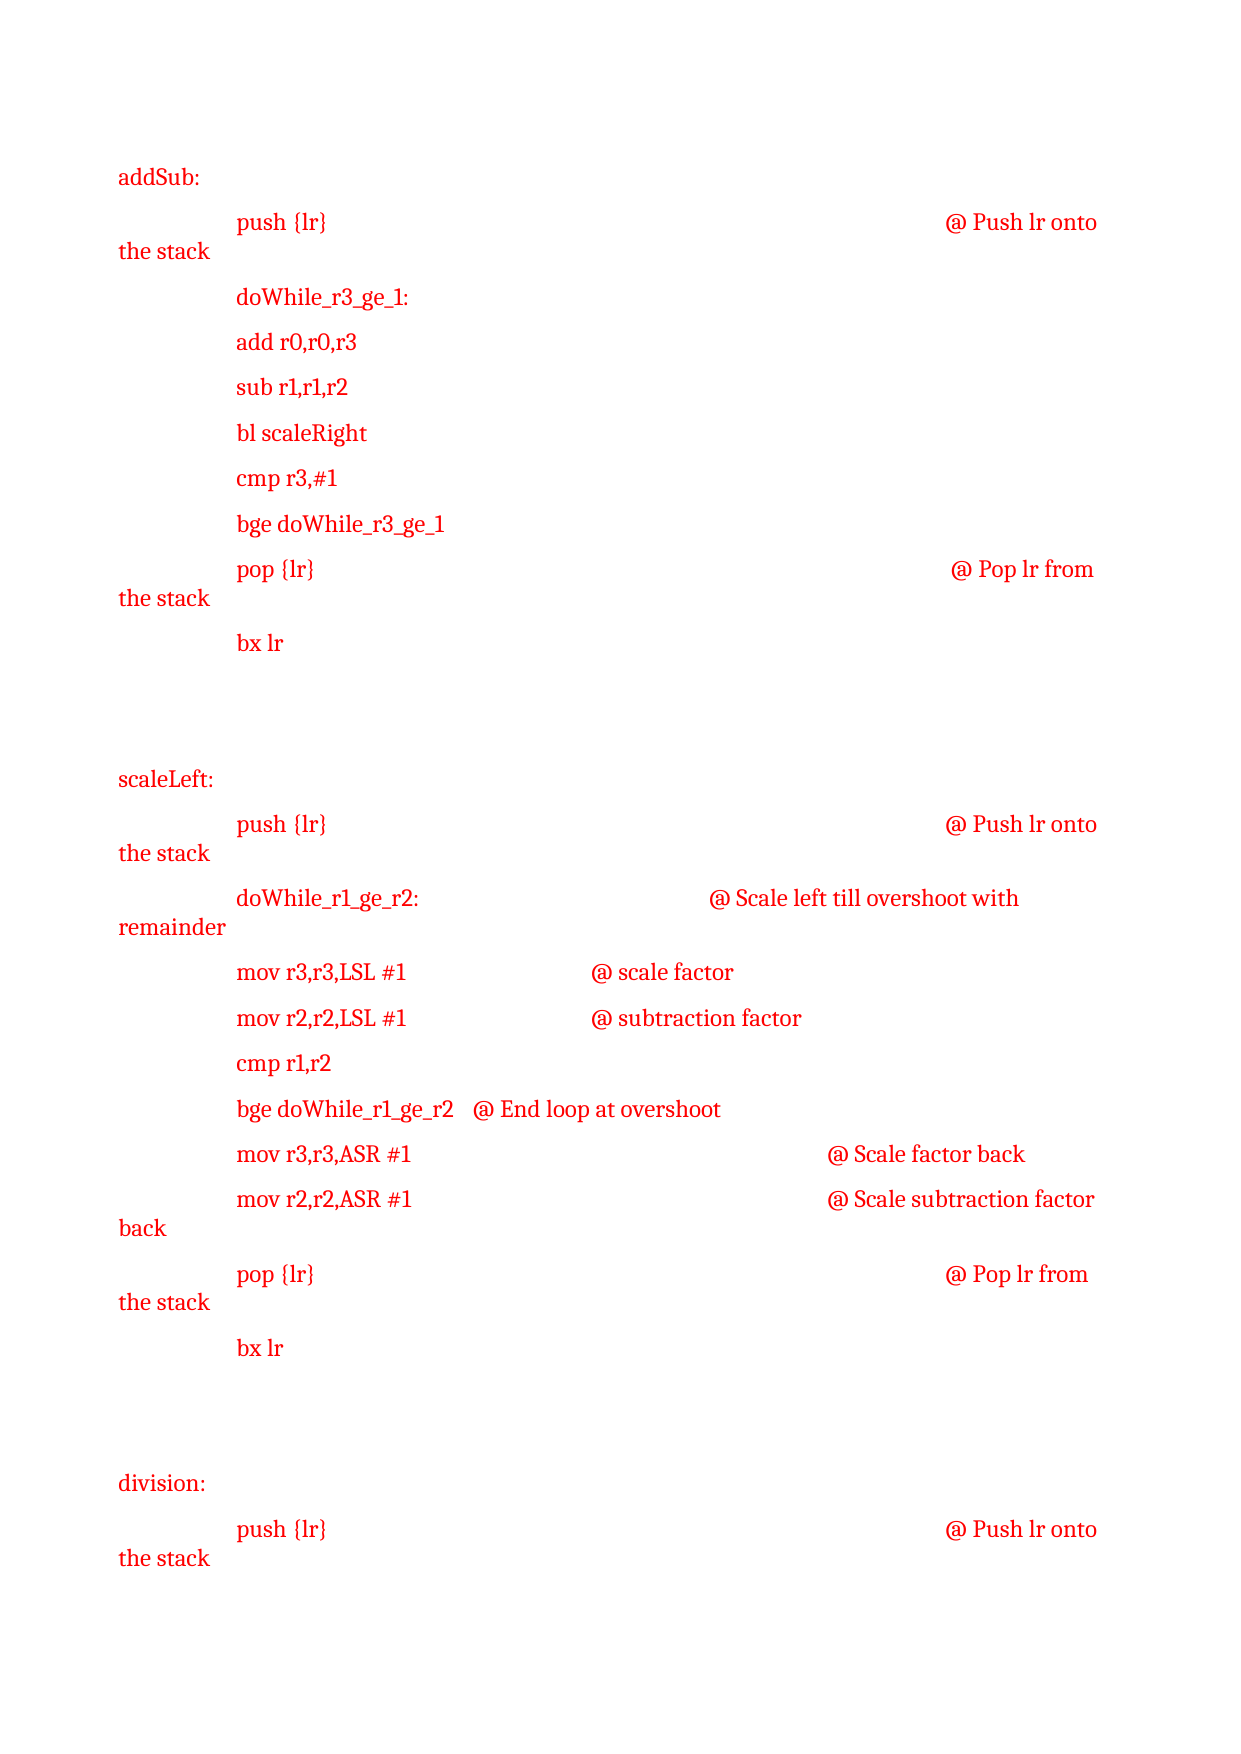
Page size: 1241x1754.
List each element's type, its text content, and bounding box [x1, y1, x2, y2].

text push {lr} @ Push lr onto the stack [118, 810, 1122, 867]
text bl scaleRight [118, 419, 1122, 447]
text division: [118, 1469, 1122, 1498]
text addSub: [118, 163, 1122, 192]
text cmp r1,r2 [118, 1049, 1122, 1078]
text mov r3,r3,LSL #1 @ scale factor [118, 958, 1122, 987]
text pop {lr} @ Pop lr from the stack [118, 1259, 1122, 1317]
text scaleLeft: [118, 764, 1122, 793]
text doWhile_r1_ge_r2: @ Scale left till overshoot with remainder [118, 884, 1122, 942]
text cmp r3,#1 [118, 464, 1122, 493]
text pop {lr} @ Pop lr from the stack [118, 555, 1122, 612]
text add r0,r0,r3 [118, 328, 1122, 357]
text doWhile_r3_ge_1: [118, 282, 1122, 311]
text sub r1,r1,r2 [118, 373, 1122, 402]
text push {lr} @ Push lr onto the stack [118, 208, 1122, 266]
text bx lr [118, 629, 1122, 658]
text mov r2,r2,LSL #1 @ subtraction factor [118, 1004, 1122, 1032]
text push {lr} @ Push lr onto the stack [118, 1515, 1122, 1572]
text mov r2,r2,ASR #1 @ Scale subtraction factor back [118, 1185, 1122, 1243]
text bx lr [118, 1334, 1122, 1362]
text bge doWhile_r3_ge_1 [118, 509, 1122, 538]
text bge doWhile_r1_ge_r2 @ End loop at overshoot [118, 1094, 1122, 1123]
text mov r3,r3,ASR #1 @ Scale factor back [118, 1140, 1122, 1169]
